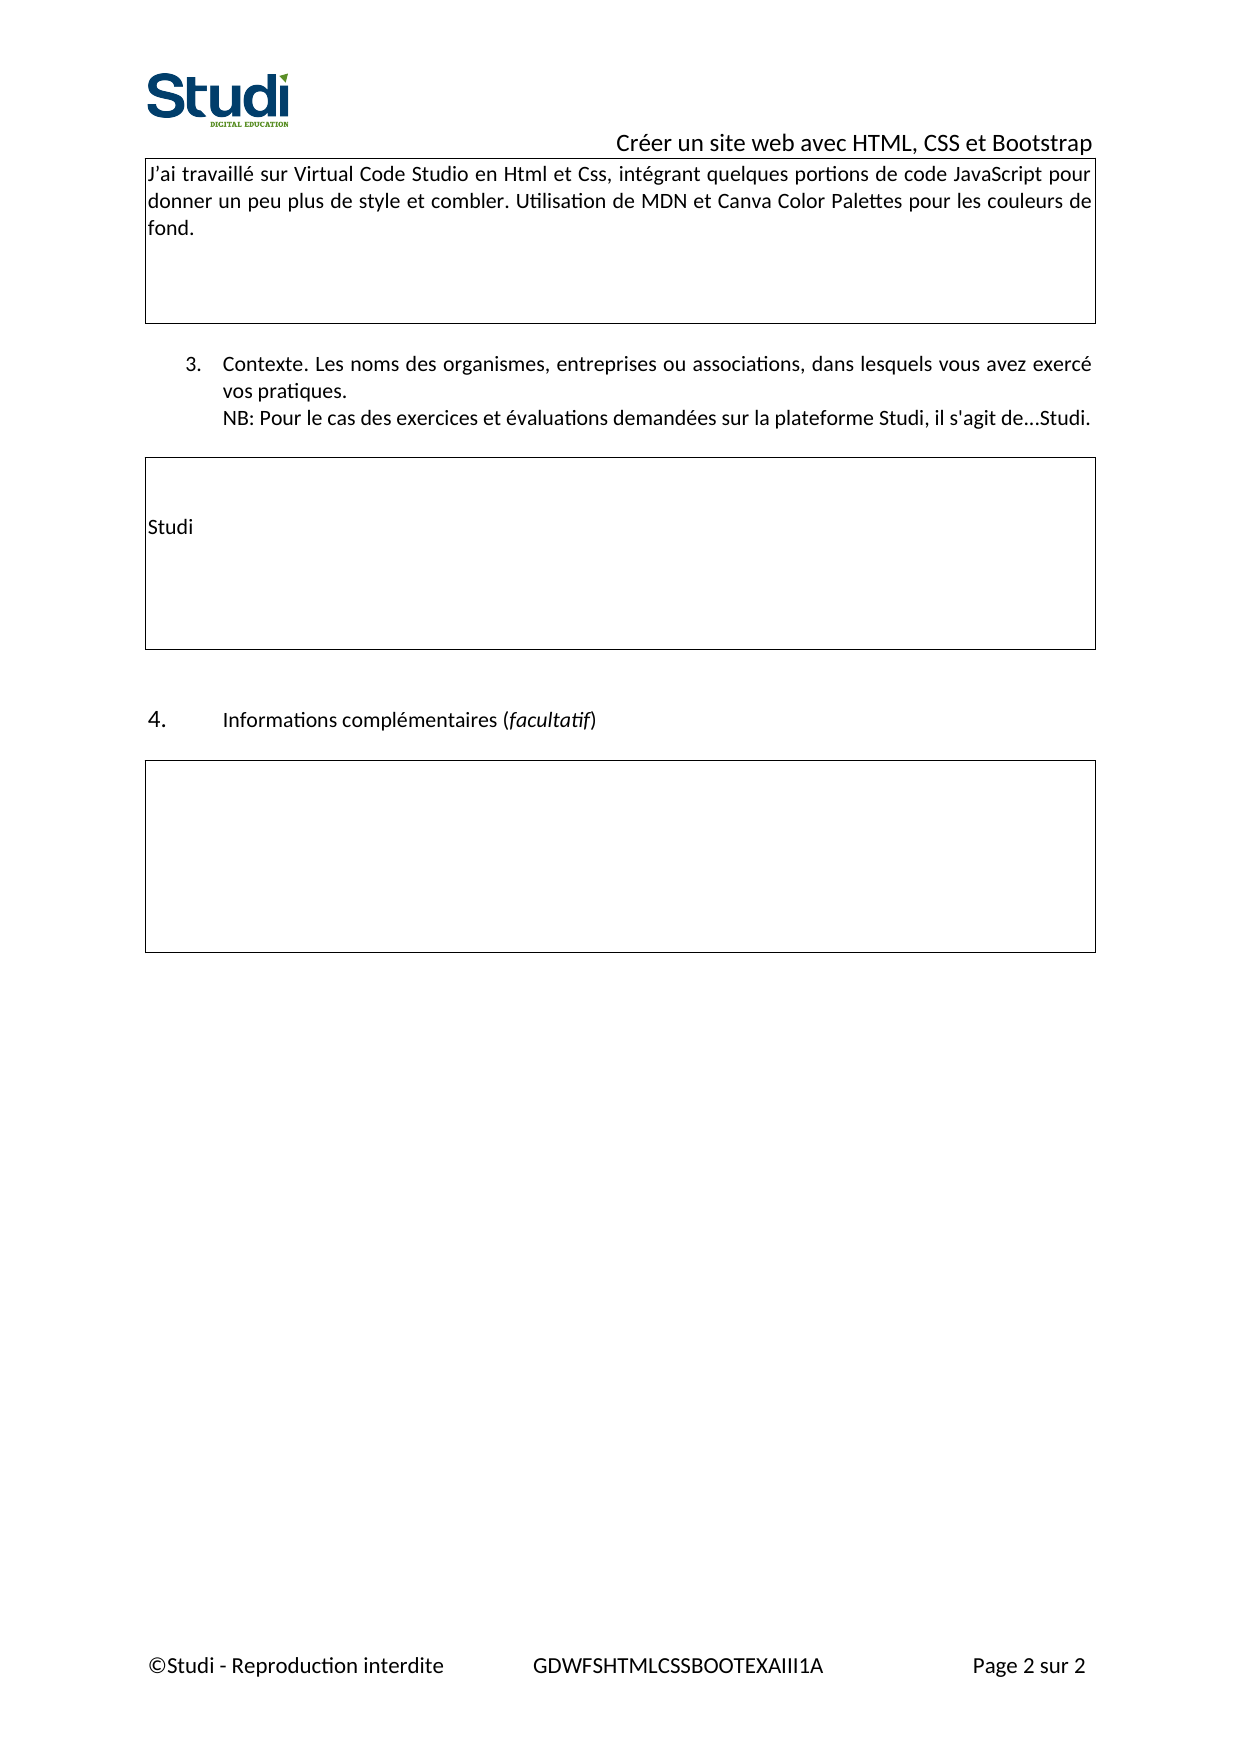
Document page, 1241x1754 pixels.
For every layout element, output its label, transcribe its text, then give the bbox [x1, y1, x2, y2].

text NB: Pour le cas des exercices et évaluations demandées sur la plateforme Studi, il s'agit de...Studi. [185, 404, 1093, 430]
text J’ai travaillé sur Virtual Code Studio en Html et Css, intégrant quelques portions de code JavaScript pour donner un peu plus de style et combler. Utilisation de MDN et Canva Color Palettes pour les couleurs de fond. [146, 159, 1095, 241]
list Informations complémentaires (facultatif) [148, 703, 1093, 734]
list Contexte. Les noms des organismes, entreprises ou associations, dans lesquels vous avez exercé vos pratiques. [185, 350, 1093, 404]
picture [147, 73, 289, 127]
text Studi [148, 513, 1093, 540]
